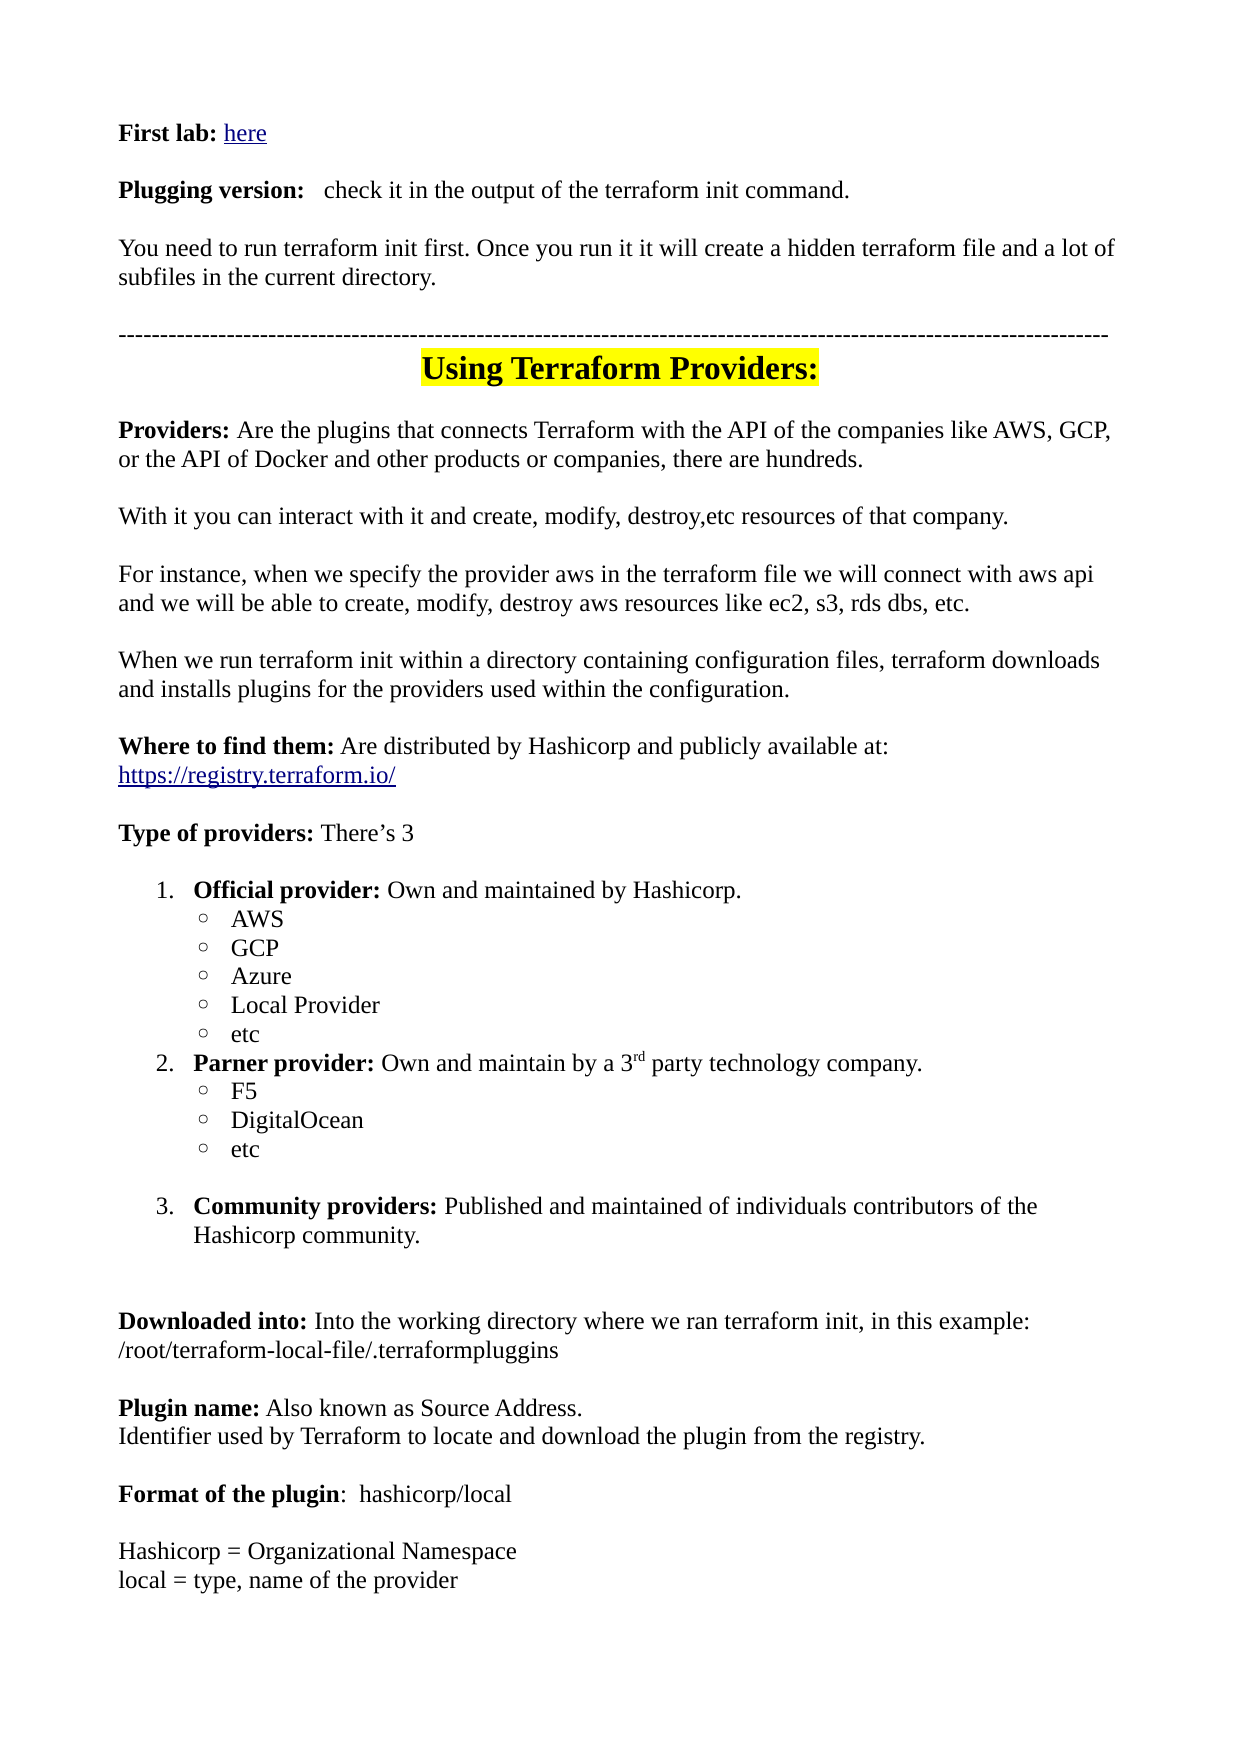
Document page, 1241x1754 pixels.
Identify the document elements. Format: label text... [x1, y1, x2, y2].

text When we run terraform init within a directory containing configuration files, terraform downloads and installs plugins for the providers used within the configuration. [118, 645, 1122, 703]
text Type of providers: There’s 3 [118, 818, 1122, 846]
list AWS [193, 904, 1122, 933]
text Downloaded into: Into the working directory where we ran terraform init, in this example: /root/terraform-local-file/.terraformpluggins [118, 1306, 1122, 1364]
list Local Provider [193, 990, 1122, 1019]
text Hashicorp = Organizational Namespace [118, 1536, 1122, 1565]
list F5 [193, 1076, 1122, 1105]
list Community providers: Published and maintained of individuals contributors of the Hashicorp community. [156, 1191, 1122, 1249]
list Azure [193, 961, 1122, 990]
text Format of the plugin: hashicorp/local [118, 1479, 1122, 1508]
text Plugin name: Also known as Source Address. [118, 1393, 1122, 1421]
text ----------------------------------------------------------------------------------------------------------------------- [118, 319, 1122, 348]
list etc [193, 1134, 1122, 1163]
list DigitalOcean [193, 1105, 1122, 1134]
text For instance, when we specify the provider aws in the terraform file we will connect with aws api and we will be able to create, modify, destroy aws resources like ec2, s3, rds dbs, etc. [118, 559, 1122, 616]
text First lab: here [118, 118, 1122, 147]
text local = type, name of the provider [118, 1565, 1122, 1594]
text Where to find them: Are distributed by Hashicorp and publicly available at: https://registry.terraform.io/ [118, 731, 1122, 789]
list Official provider: Own and maintained by Hashicorp. [156, 875, 1122, 904]
text Plugging version: check it in the output of the terraform init command. [118, 176, 1122, 204]
text You need to run terraform init first. Once you run it it will create a hidden terraform file and a lot of subfiles in the current directory. [118, 233, 1122, 291]
text With it you can interact with it and create, modify, destroy,etc resources of that company. [118, 501, 1122, 530]
list etc [193, 1019, 1122, 1048]
text Providers: Are the plugins that connects Terraform with the API of the companies like AWS, GCP, or the API of Docker and other products or companies, there are hundreds. [118, 415, 1122, 473]
list Parner provider: Own and maintain by a 3rd party technology company. [156, 1048, 1122, 1076]
list GCP [193, 933, 1122, 961]
text Using Terraform Providers: [118, 348, 1122, 386]
text Identifier used by Terraform to locate and download the plugin from the registry. [118, 1421, 1122, 1450]
